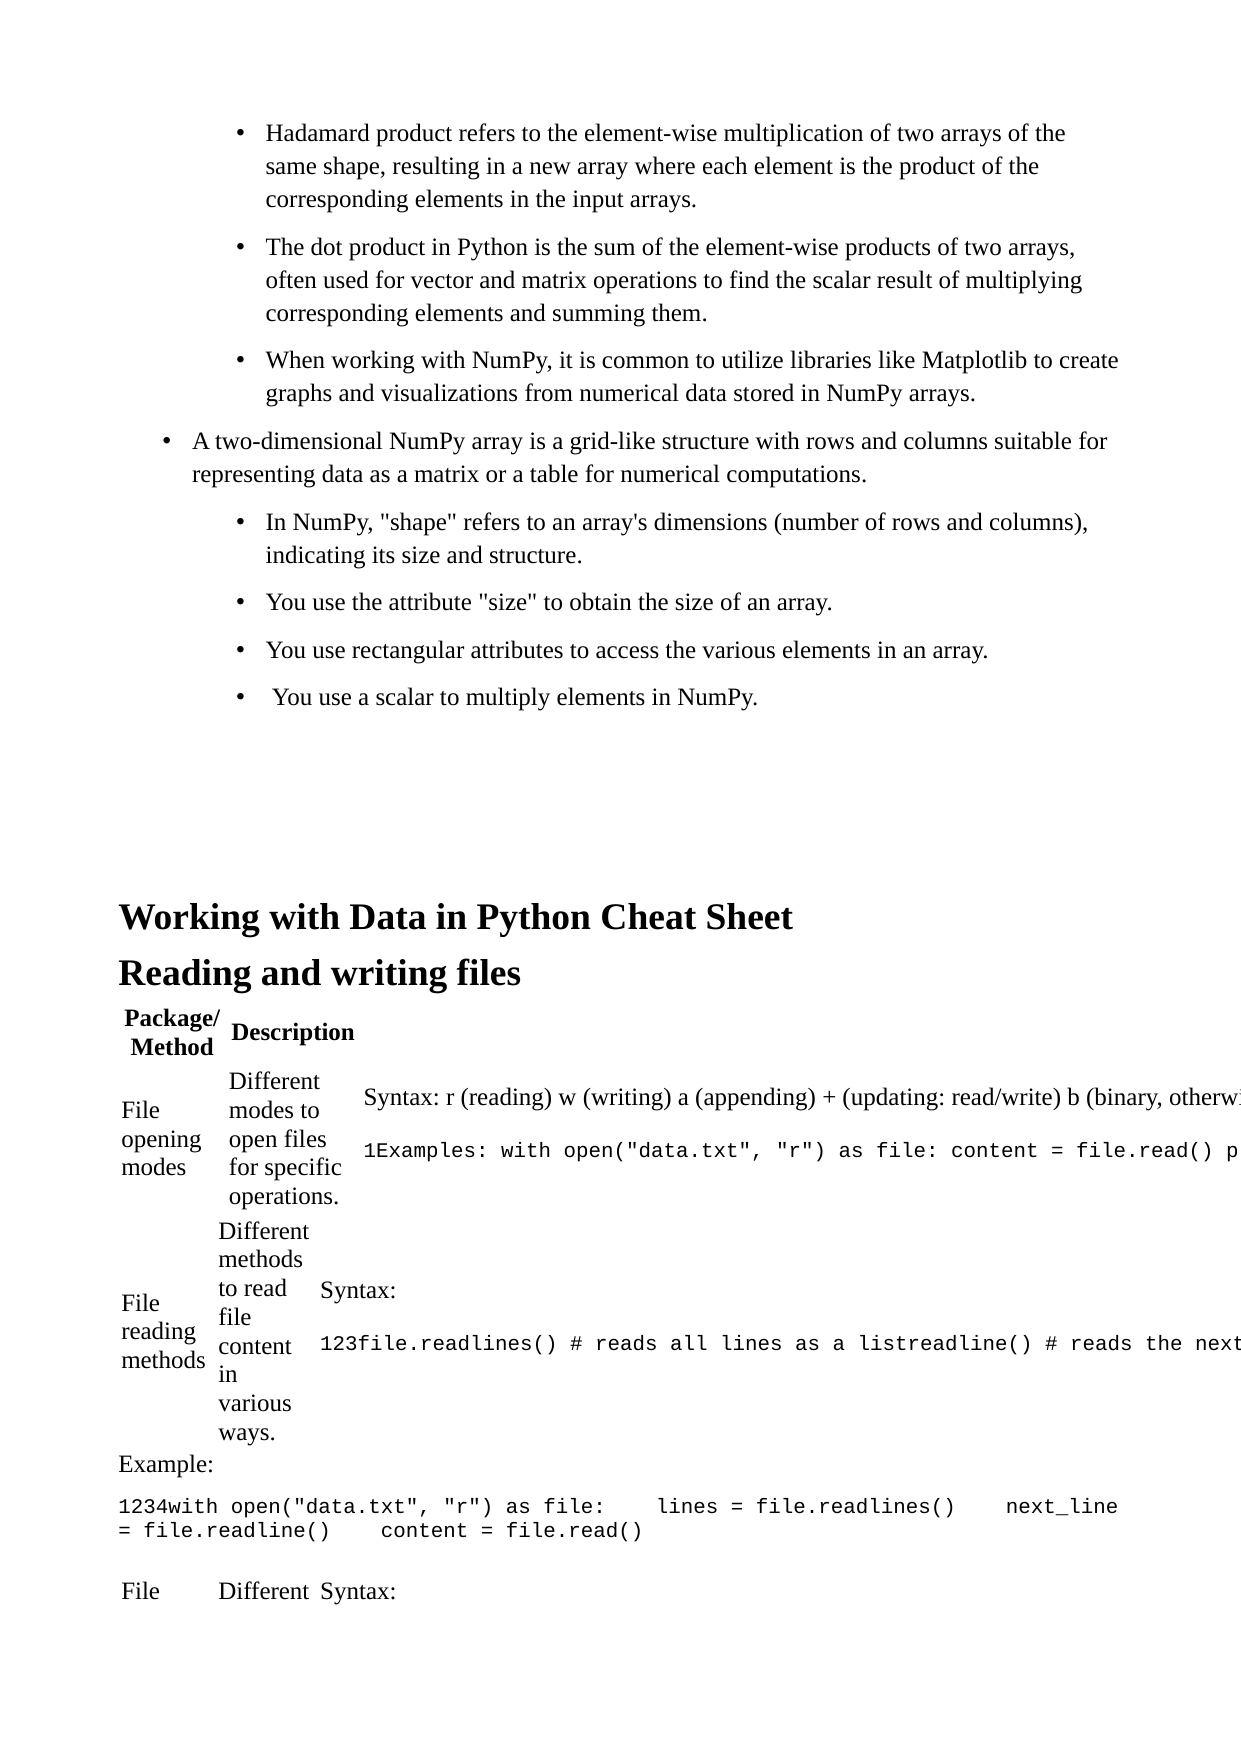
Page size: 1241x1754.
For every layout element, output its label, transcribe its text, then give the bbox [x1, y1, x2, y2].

table_header File [118, 1573, 215, 1608]
table_header Syntax: 123file.readlines() # reads all lines as a listreadline() # reads the next line as a stringfile.read() # reads the entire file content as a string [317, 1213, 1240, 1449]
table_header Package/Method [118, 1000, 226, 1063]
table_cell Different modes to open files for specific operations. [226, 1063, 360, 1213]
table_cell Syntax: r (reading) w (writing) a (appending) + (updating: read/write) b (binary, otherwise text) 1Examples: with open("data.txt", "r") as file: content = file.read() print(content) with open("output.txt", "w") as file: file.write("Hello, world!") with open("log.txt", "a") as file: file.write("Log entry: Something happened.") with open("data.txt", "r+") as file: content = file.read() file.write("Updated content: " + content)</td> [360, 1063, 1240, 1213]
table_header Different methods to read file content in various ways. [215, 1213, 317, 1449]
list You use a scalar to multiply elements in NumPy. [236, 682, 1122, 711]
text Example: [118, 1449, 1122, 1477]
table_header Syntax: 12file.write(content) # writes a string to the filefile.writelines(lines) # writes a list of strings to the file [317, 1573, 1240, 1608]
list When working with NumPy, it is common to utilize libraries like Matplotlib to create graphs and visualizations from numerical data stored in NumPy arrays. [236, 345, 1122, 407]
list A two-dimensional NumPy array is a grid-like structure with rows and columns suitable for representing data as a matrix or a table for numerical computations. [162, 426, 1122, 488]
subtitle Working with Data in Python Cheat Sheet [118, 895, 1122, 938]
text 1234with open("data.txt", "r") as file: lines = file.readlines() next_line = file.readline() content = file.read() [118, 1496, 1122, 1543]
table_header Description [226, 1000, 360, 1063]
list The dot product in Python is the sum of the element-wise products of two arrays, often used for vector and matrix operations to find the scalar result of multiplying corresponding elements and summing them. [236, 232, 1122, 327]
table_cell File opening modes [118, 1063, 226, 1213]
text Reading and writing files [118, 950, 1122, 993]
list In NumPy, "shape" refers to an array's dimensions (number of rows and columns), indicating its size and structure. [236, 507, 1122, 568]
table_header Syntax and Code Example [360, 1000, 1240, 1063]
table_header File reading methods [118, 1213, 215, 1449]
list You use the attribute "size" to obtain the size of an array. [236, 587, 1122, 616]
list Hadamard product refers to the element-wise multiplication of two arrays of the same shape, resulting in a new array where each element is the product of the corresponding elements in the input arrays. [236, 118, 1122, 213]
list You use rectangular attributes to access the various elements in an array. [236, 635, 1122, 664]
table_header Different [215, 1573, 317, 1608]
